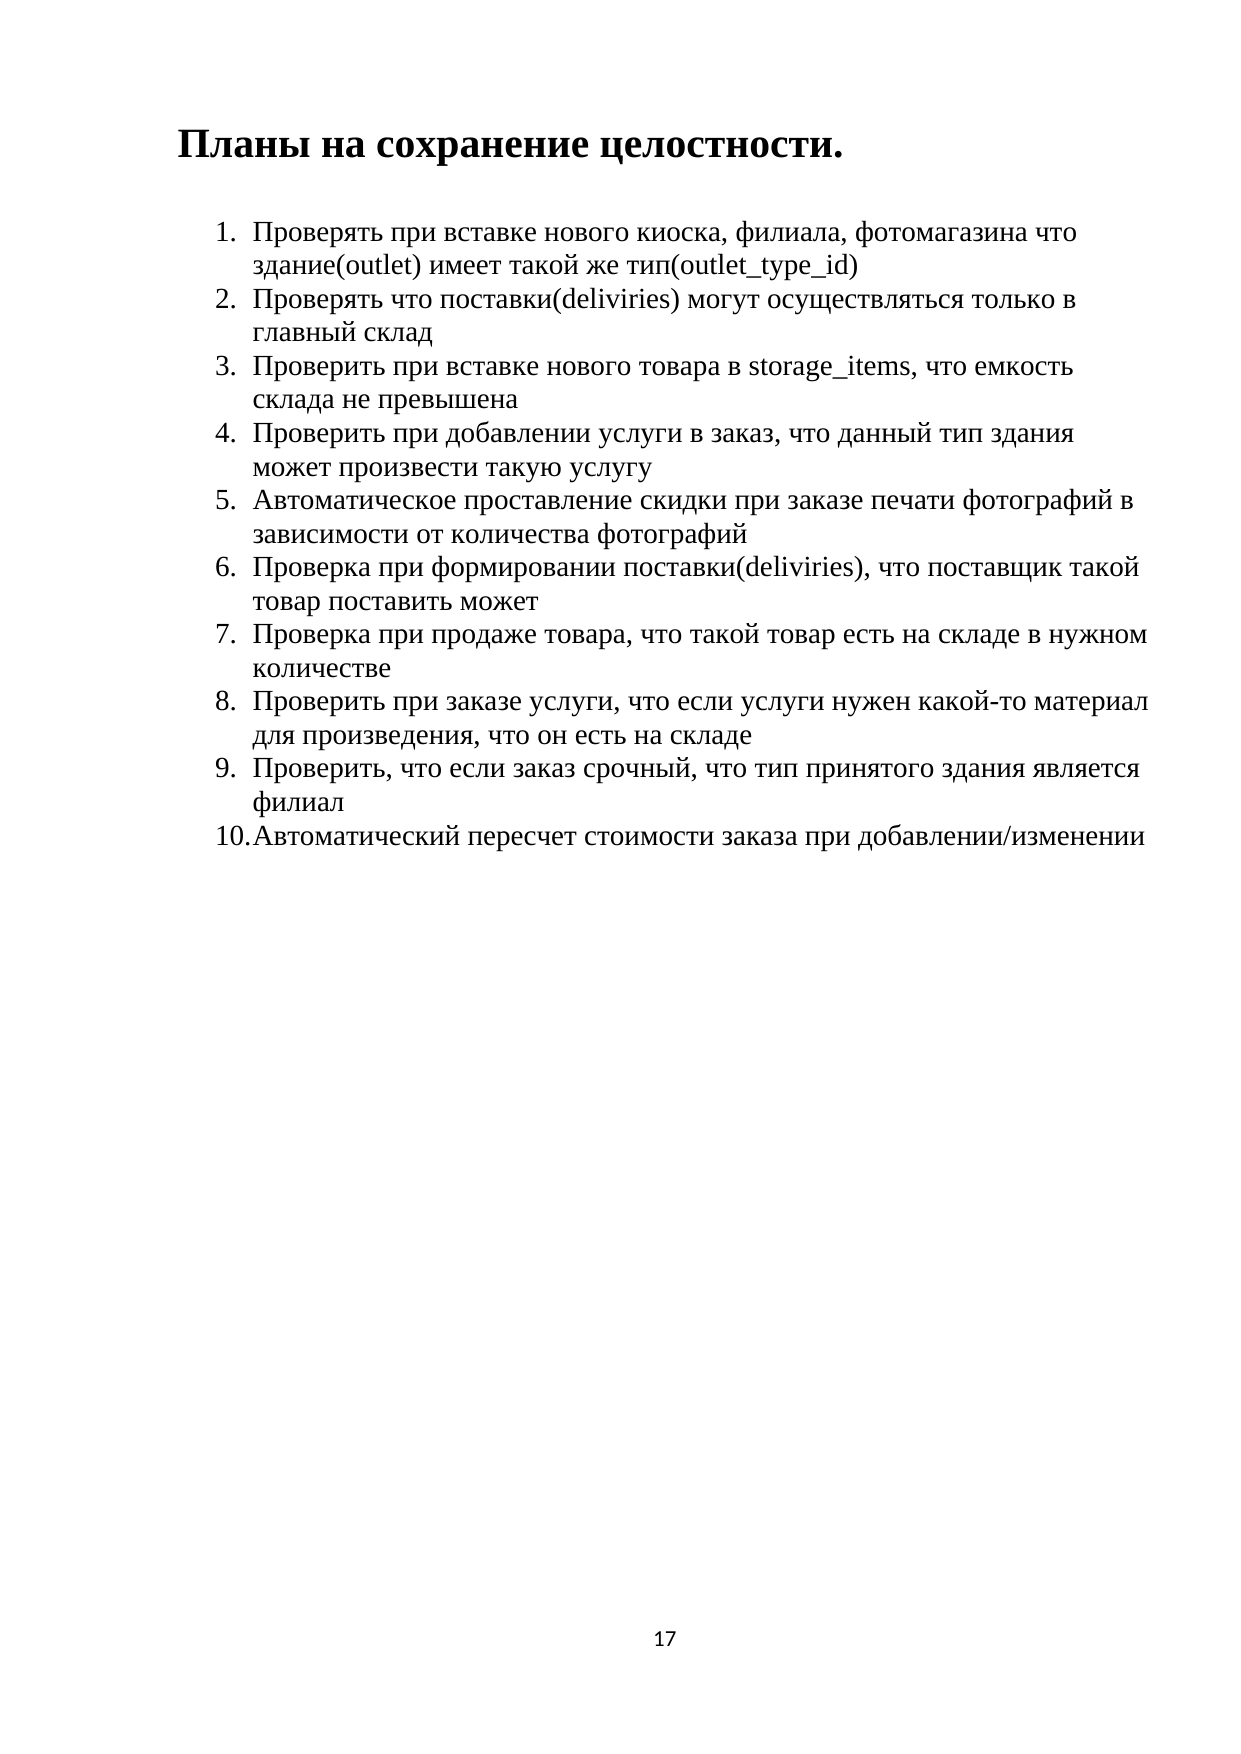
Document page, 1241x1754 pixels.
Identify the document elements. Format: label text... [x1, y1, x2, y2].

list Автоматическое проставление скидки при заказе печати фотографий в зависимости от количества фотографий [215, 482, 1152, 549]
list Проверка при продаже товара, что такой товар есть на складе в нужном количестве [215, 616, 1152, 683]
list Проверять при вставке нового киоска, филиала, фотомагазина что здание(outlet) имеет такой же тип(outlet_type_id) [215, 214, 1152, 281]
list Проверить при заказе услуги, что если услуги нужен какой-то материал для произведения, что он есть на складе [215, 683, 1152, 751]
text Планы на сохранение целостности. [177, 118, 1152, 166]
list Автоматический пересчет стоимости заказа при добавлении/изменении [215, 818, 1152, 851]
list Проверять что поставки(deliviries) могут осуществляться только в главный склад [215, 281, 1152, 348]
list Проверить при вставке нового товара в storage_items, что емкость склада не превышена [215, 348, 1152, 415]
list Проверка при формировании поставки(deliviries), что поставщик такой товар поставить может [215, 549, 1152, 616]
list Проверить, что если заказ срочный, что тип принятого здания является филиал [215, 751, 1152, 818]
list Проверить при добавлении услуги в заказ, что данный тип здания может произвести такую услугу [215, 415, 1152, 482]
